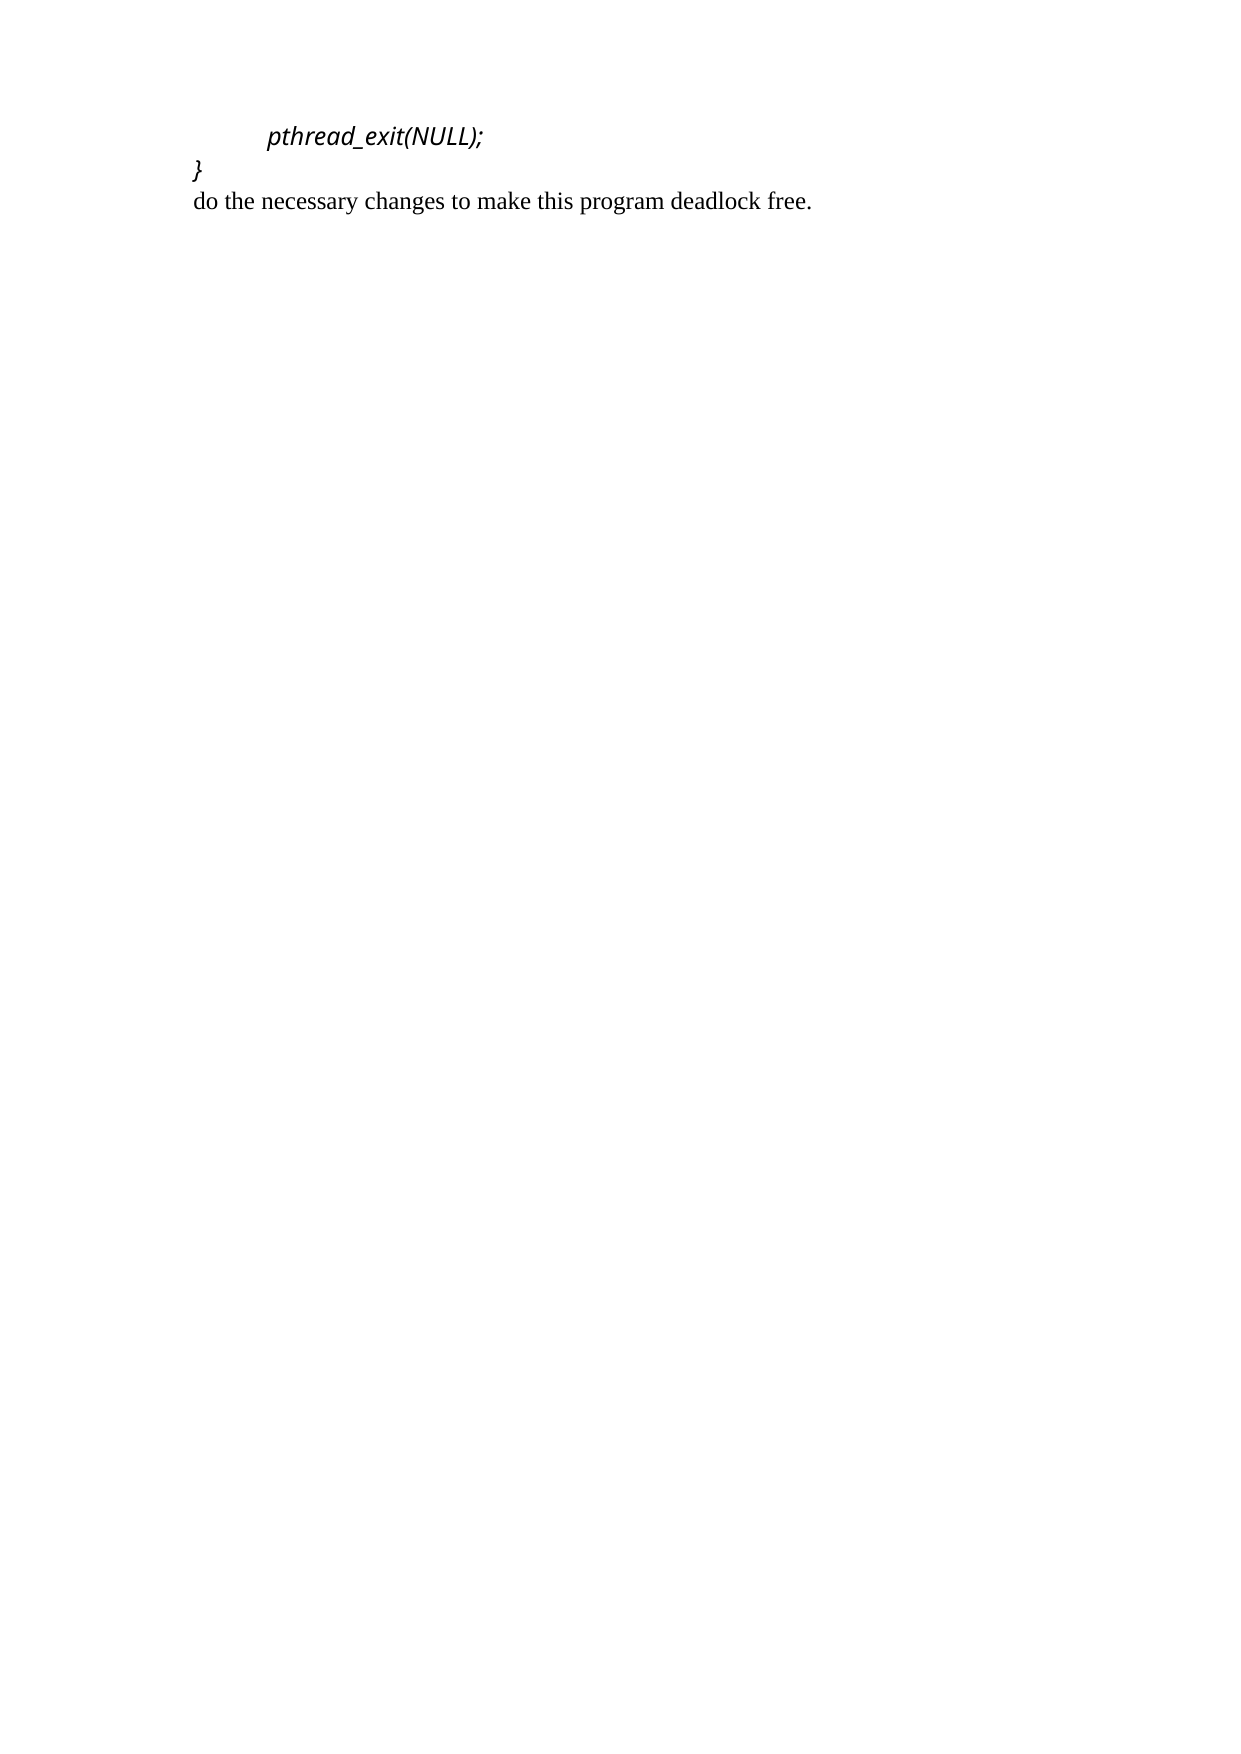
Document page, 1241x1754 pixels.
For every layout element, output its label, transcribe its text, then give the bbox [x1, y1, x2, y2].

list do the necessary changes to make this program deadlock free. [156, 186, 1122, 215]
list pthread_exit(NULL); [156, 118, 1122, 152]
list } [156, 152, 1122, 186]
